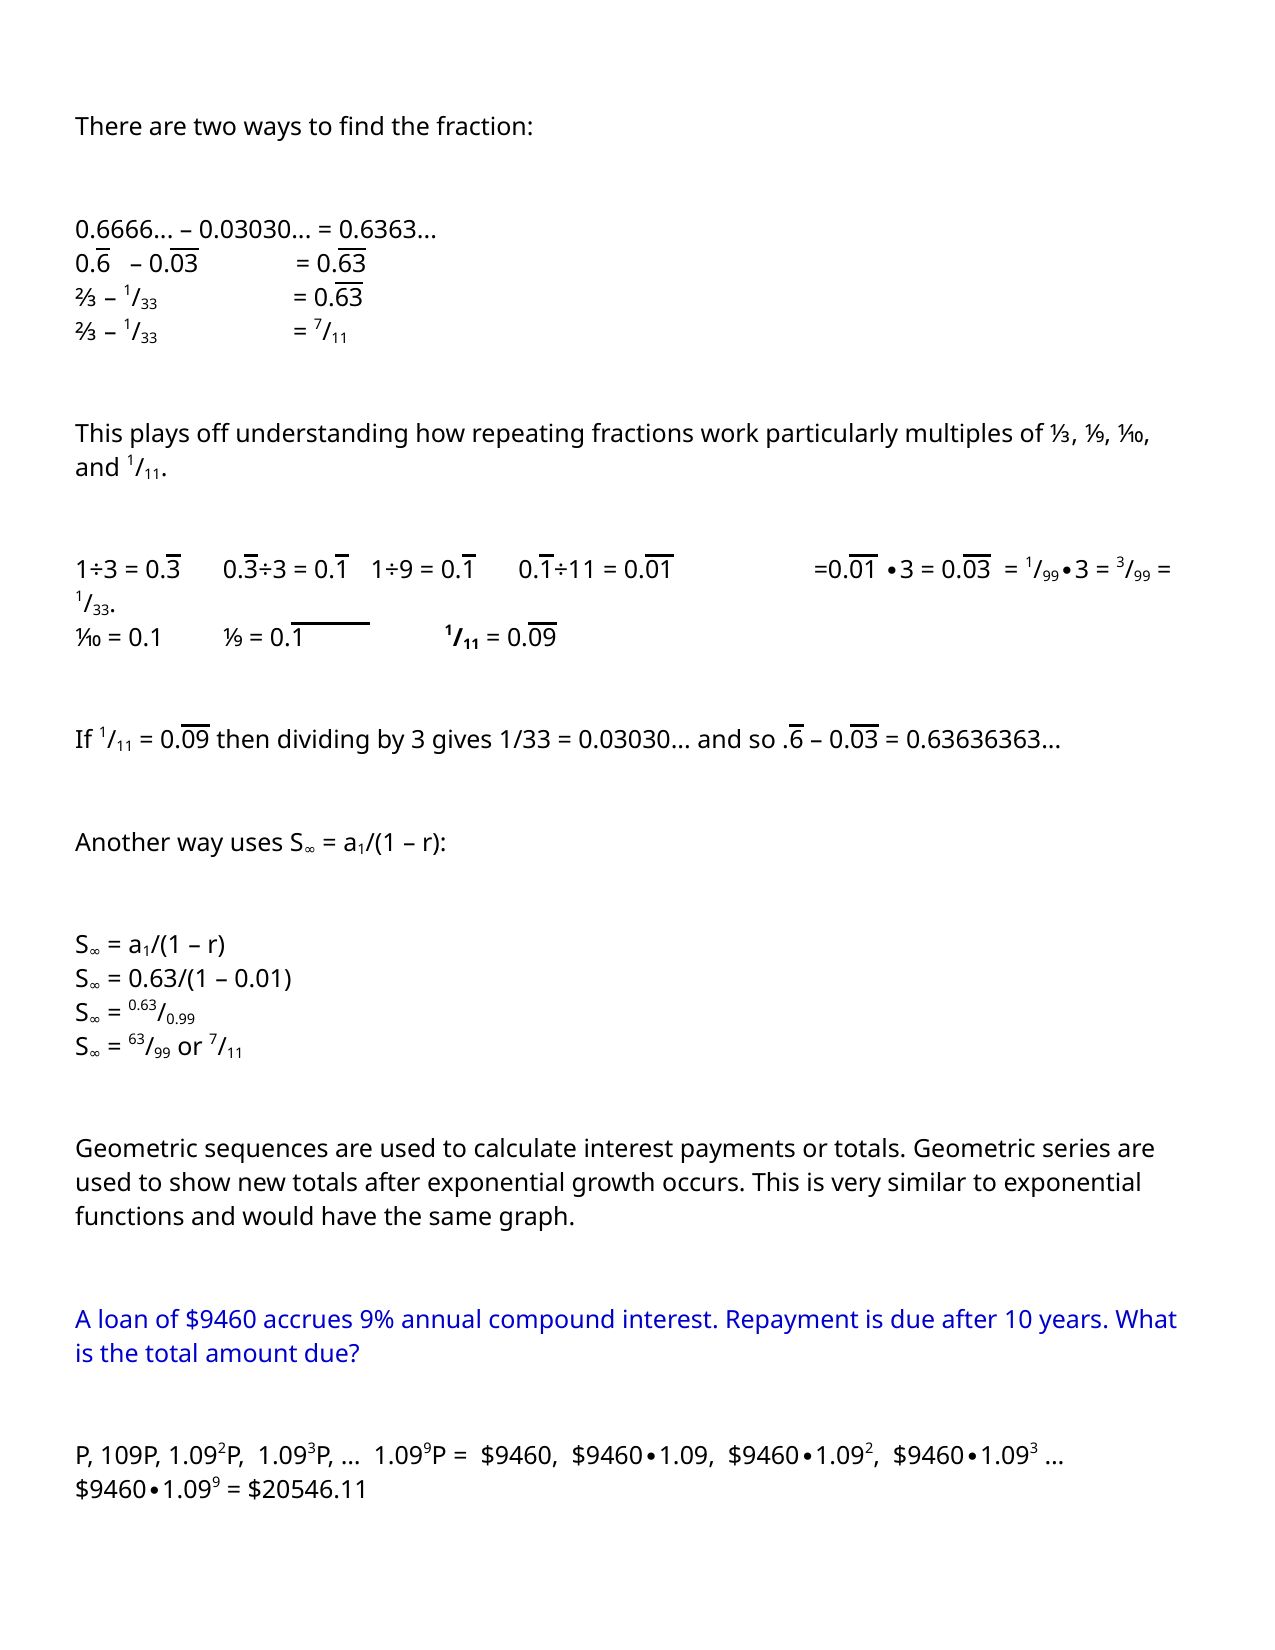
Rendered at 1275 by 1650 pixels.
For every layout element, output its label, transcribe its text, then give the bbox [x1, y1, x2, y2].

text If 1/11 = 0.09 then dividing by 3 gives 1/33 = 0.03030... and so .6 – 0.03 = 0.63636363... [75, 722, 1200, 756]
text S∞ = 63/99 or 7/11 [75, 1029, 1200, 1063]
text 1÷3 = 0.3 0.3÷3 = 0.1 1÷9 = 0.1 0.1÷11 = 0.01 =0.01 ∙3 = 0.03 = 1/99∙3 = 3/99 = 1/33. [75, 552, 1200, 620]
text 0.6666... – 0.03030... = 0.6363... [75, 211, 1200, 245]
text P, 109P, 1.092P, 1.093P, … 1.099P = $9460, $9460∙1.09, $9460∙1.092, $9460∙1.093 … $9460∙1.099 = $20546.11 [75, 1437, 1200, 1506]
text Another way uses S∞ = a1/(1 – r): [75, 824, 1200, 858]
text S∞ = 0.63/0.99 [75, 995, 1200, 1029]
text S∞ = 0.63/(1 – 0.01) [75, 961, 1200, 995]
text ⅔ – 1/33 = 0.63 [75, 279, 1200, 313]
text There are two ways to find the fraction: [75, 109, 1200, 143]
text ⅔ – 1/33 = 7/11 [75, 313, 1200, 347]
text S∞ = a1/(1 – r) [75, 927, 1200, 961]
text Geometric sequences are used to calculate interest payments or totals. Geometric series are used to show new totals after exponential growth occurs. This is very similar to exponential functions and would have the same graph. [75, 1131, 1200, 1233]
text ⅒ = 0.1 ⅑ = 0.1 1/11 = 0.09 [75, 620, 1200, 654]
text A loan of $9460 accrues 9% annual compound interest. Repayment is due after 10 years. What is the total amount due? [75, 1301, 1200, 1369]
text This plays off understanding how repeating fractions work particularly multiples of ⅓, ⅑, ⅒, and 1/11. [75, 416, 1200, 484]
text 0.6 – 0.03 = 0.63 [75, 245, 1200, 279]
